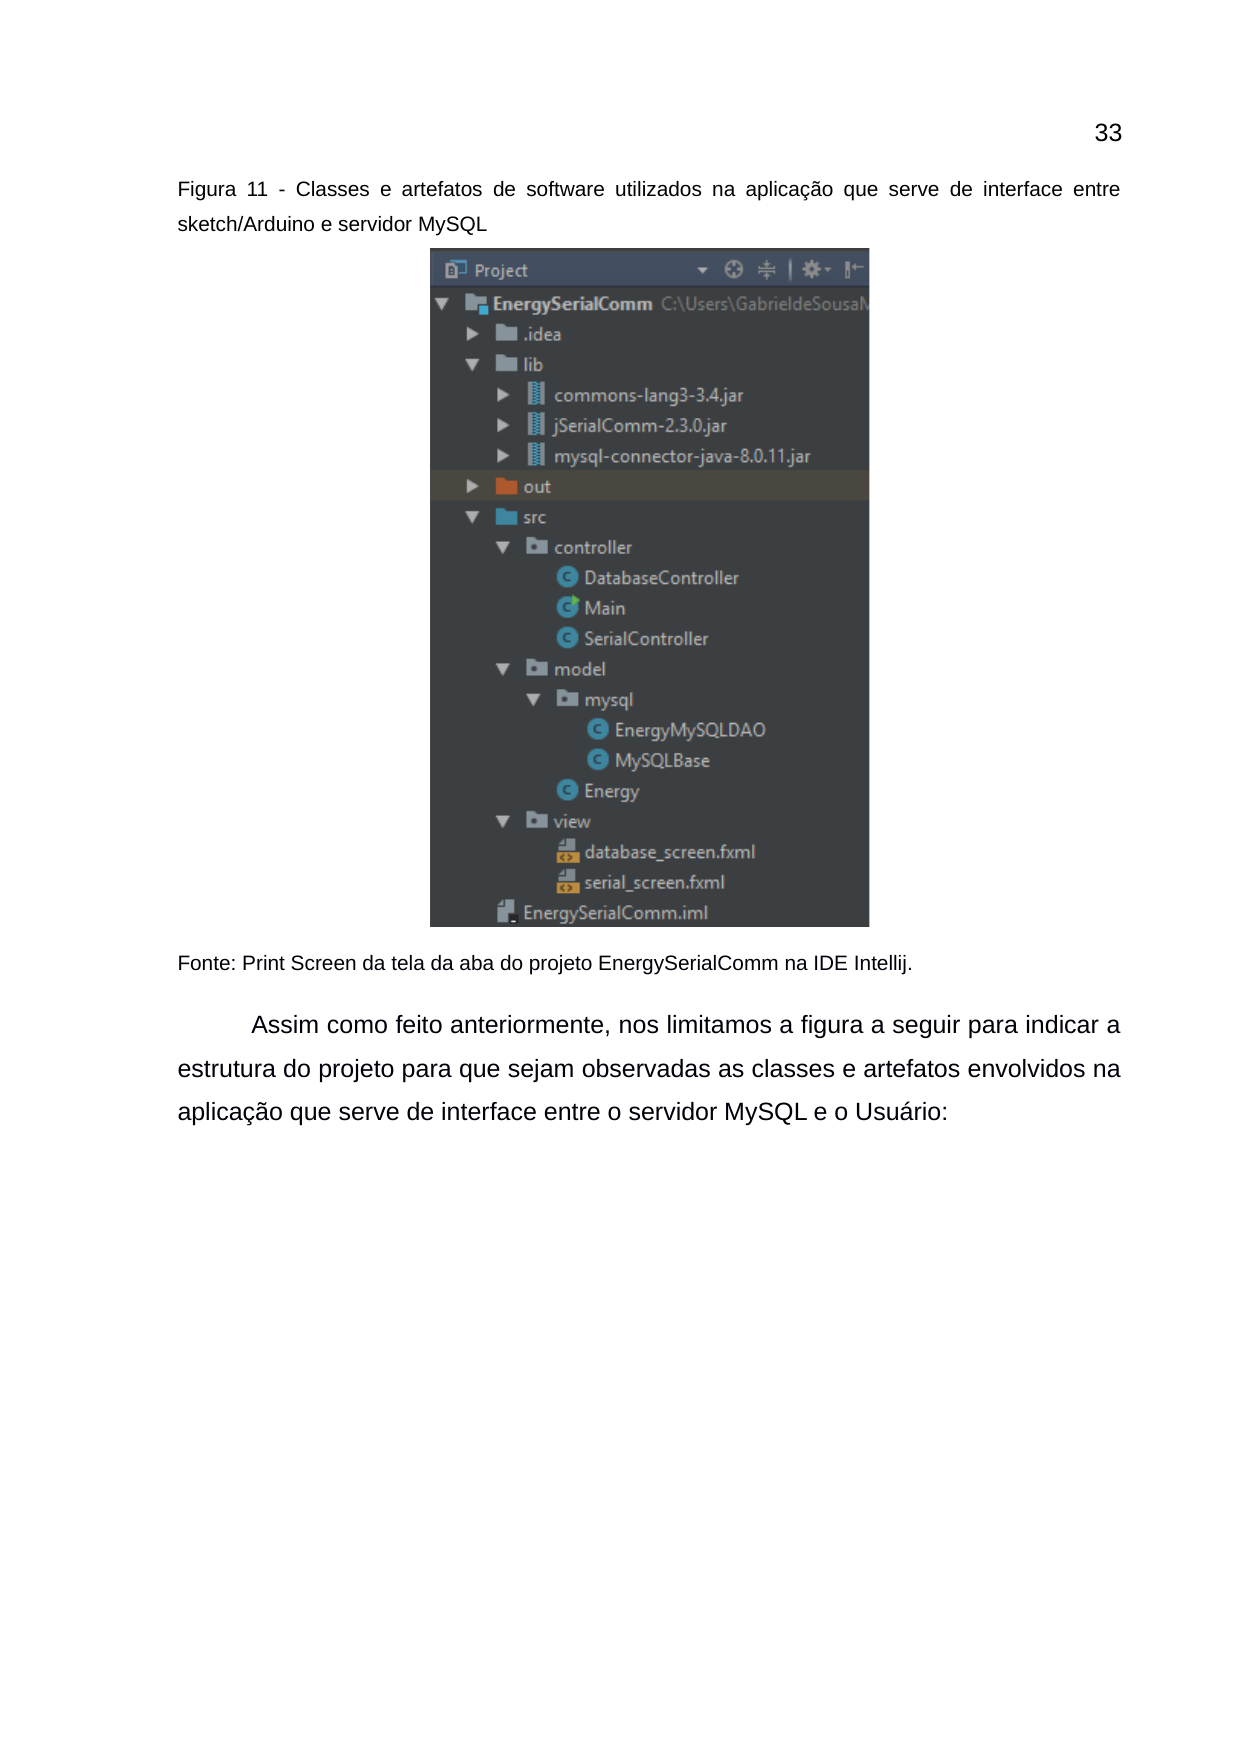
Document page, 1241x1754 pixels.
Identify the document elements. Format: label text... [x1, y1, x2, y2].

text Figura 11 - Classes e artefatos de software utilizados na aplicação que serve de interface entre sketch/Arduino e servidor MySQL [177, 176, 1122, 236]
picture [430, 248, 870, 927]
text Fonte: Print Screen da tela da aba do projeto EnergySerialComm na IDE Intellij. [177, 951, 1122, 974]
text Assim como feito anteriormente, nos limitamos a figura a seguir para indicar a estrutura do projeto para que sejam observadas as classes e artefatos envolvidos na aplicação que serve de interface entre o servidor MySQL e o Usuário: [177, 1010, 1122, 1125]
